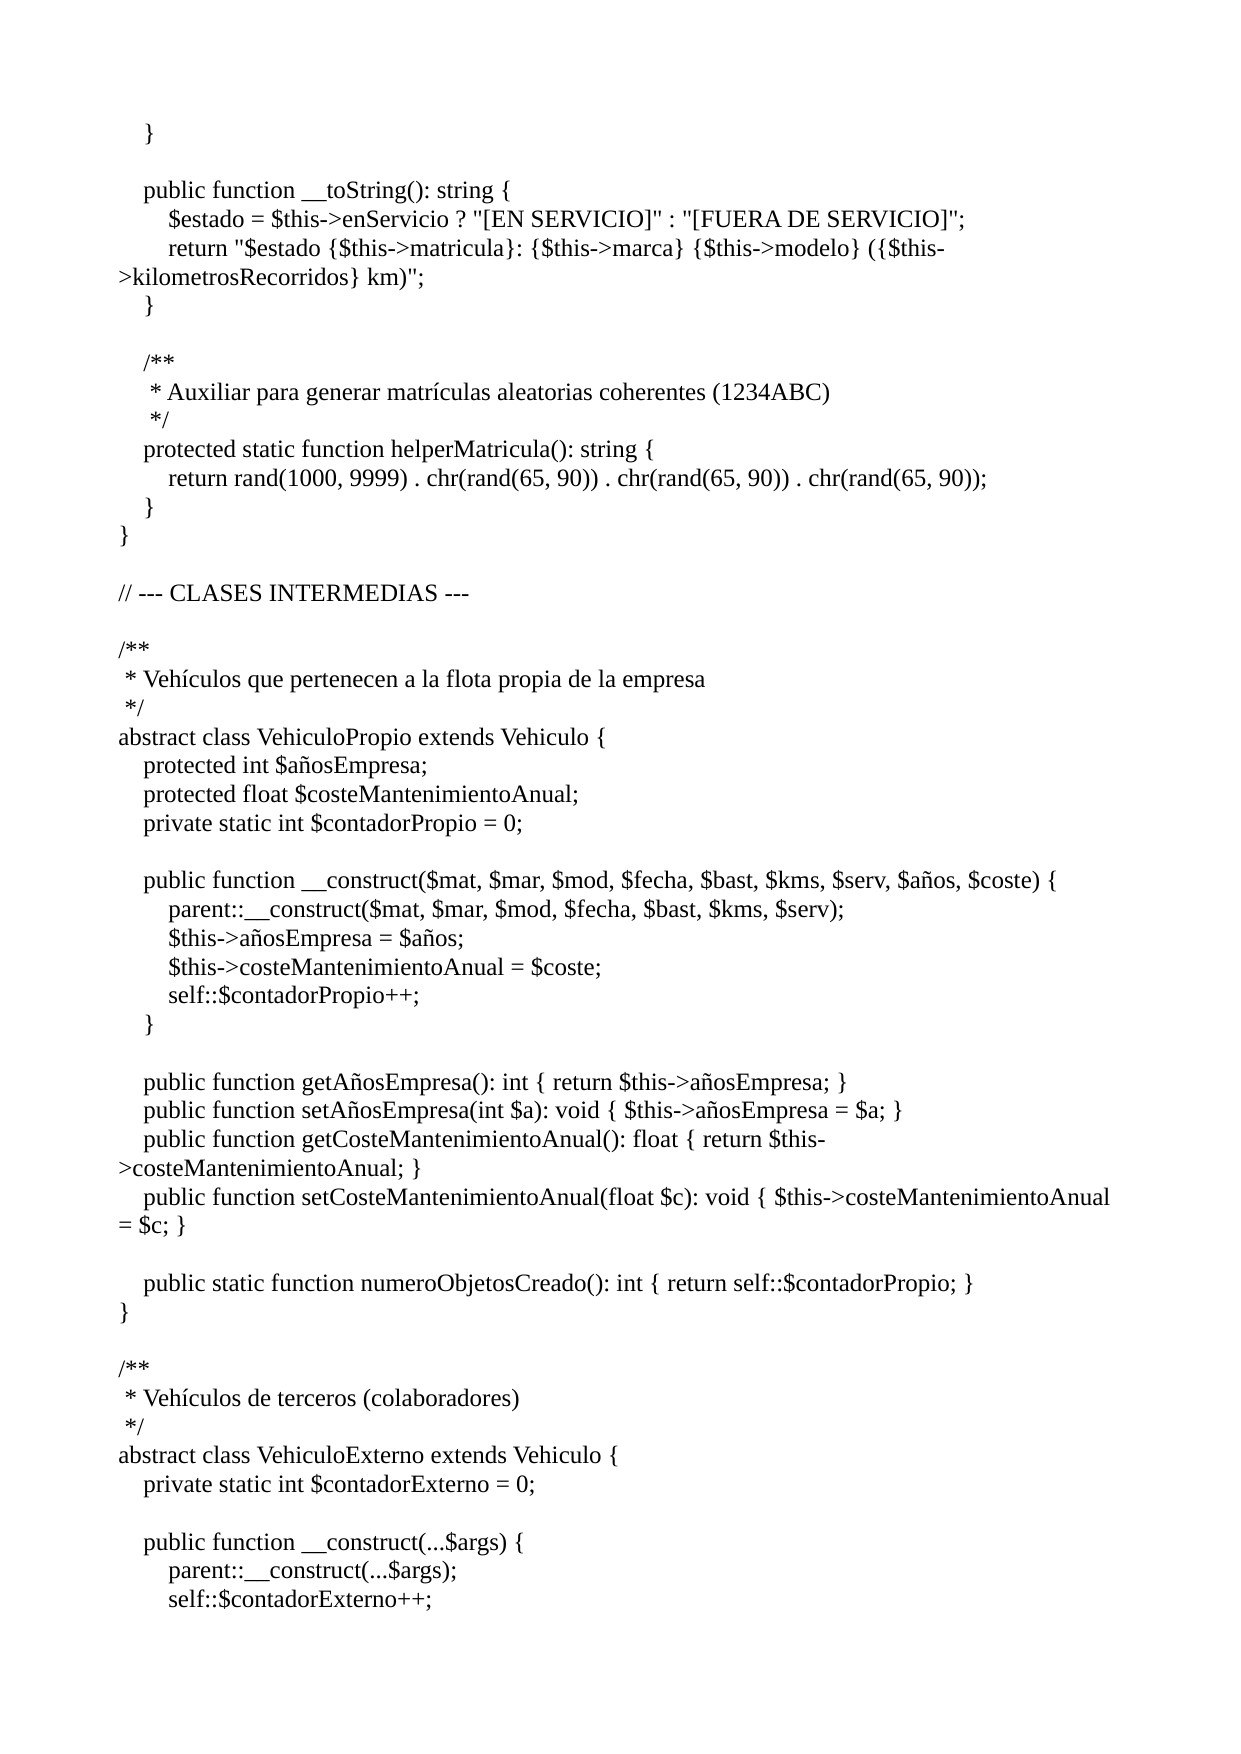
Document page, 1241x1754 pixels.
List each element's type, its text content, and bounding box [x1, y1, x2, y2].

text return "$estado {$this->matricula}: {$this->marca} {$this->modelo} ({$this->kilometrosRecorridos} km)"; [118, 233, 1122, 291]
text /** [118, 1354, 1122, 1383]
text // --- CLASES INTERMEDIAS --- [118, 578, 1122, 607]
text public function __construct($mat, $mar, $mod, $fecha, $bast, $kms, $serv, $años, $coste) { [118, 866, 1122, 894]
text abstract class VehiculoPropio extends Vehiculo { [118, 722, 1122, 751]
text */ [118, 406, 1122, 434]
text /** [118, 636, 1122, 664]
text protected int $añosEmpresa; [118, 751, 1122, 779]
text * Auxiliar para generar matrículas aleatorias coherentes (1234ABC) [118, 377, 1122, 406]
text } [118, 1009, 1122, 1038]
text private static int $contadorPropio = 0; [118, 808, 1122, 837]
text public function getCosteMantenimientoAnual(): float { return $this->costeMantenimientoAnual; } [118, 1124, 1122, 1182]
text $estado = $this->enServicio ? "[EN SERVICIO]" : "[FUERA DE SERVICIO]"; [118, 204, 1122, 233]
text /** [118, 348, 1122, 377]
text } [118, 118, 1122, 147]
text self::$contadorExterno++; [118, 1584, 1122, 1613]
text protected float $costeMantenimientoAnual; [118, 779, 1122, 808]
text } [118, 492, 1122, 521]
text abstract class VehiculoExterno extends Vehiculo { [118, 1441, 1122, 1469]
text */ [118, 1412, 1122, 1441]
text public function __construct(...$args) { [118, 1527, 1122, 1556]
text public function setAñosEmpresa(int $a): void { $this->añosEmpresa = $a; } [118, 1096, 1122, 1124]
text public function setCosteMantenimientoAnual(float $c): void { $this->costeMantenimientoAnual = $c; } [118, 1182, 1122, 1239]
text parent::__construct($mat, $mar, $mod, $fecha, $bast, $kms, $serv); [118, 894, 1122, 923]
text } [118, 521, 1122, 549]
text public static function numeroObjetosCreado(): int { return self::$contadorPropio; } [118, 1268, 1122, 1297]
text self::$contadorPropio++; [118, 981, 1122, 1009]
text */ [118, 693, 1122, 722]
text * Vehículos que pertenecen a la flota propia de la empresa [118, 664, 1122, 693]
text $this->añosEmpresa = $años; [118, 923, 1122, 952]
text $this->costeMantenimientoAnual = $coste; [118, 952, 1122, 981]
text public function getAñosEmpresa(): int { return $this->añosEmpresa; } [118, 1067, 1122, 1096]
text } [118, 291, 1122, 319]
text parent::__construct(...$args); [118, 1556, 1122, 1584]
text } [118, 1297, 1122, 1326]
text return rand(1000, 9999) . chr(rand(65, 90)) . chr(rand(65, 90)) . chr(rand(65, 90)); [118, 463, 1122, 492]
text public function __toString(): string { [118, 176, 1122, 204]
text protected static function helperMatricula(): string { [118, 434, 1122, 463]
text private static int $contadorExterno = 0; [118, 1469, 1122, 1498]
text * Vehículos de terceros (colaboradores) [118, 1383, 1122, 1412]
